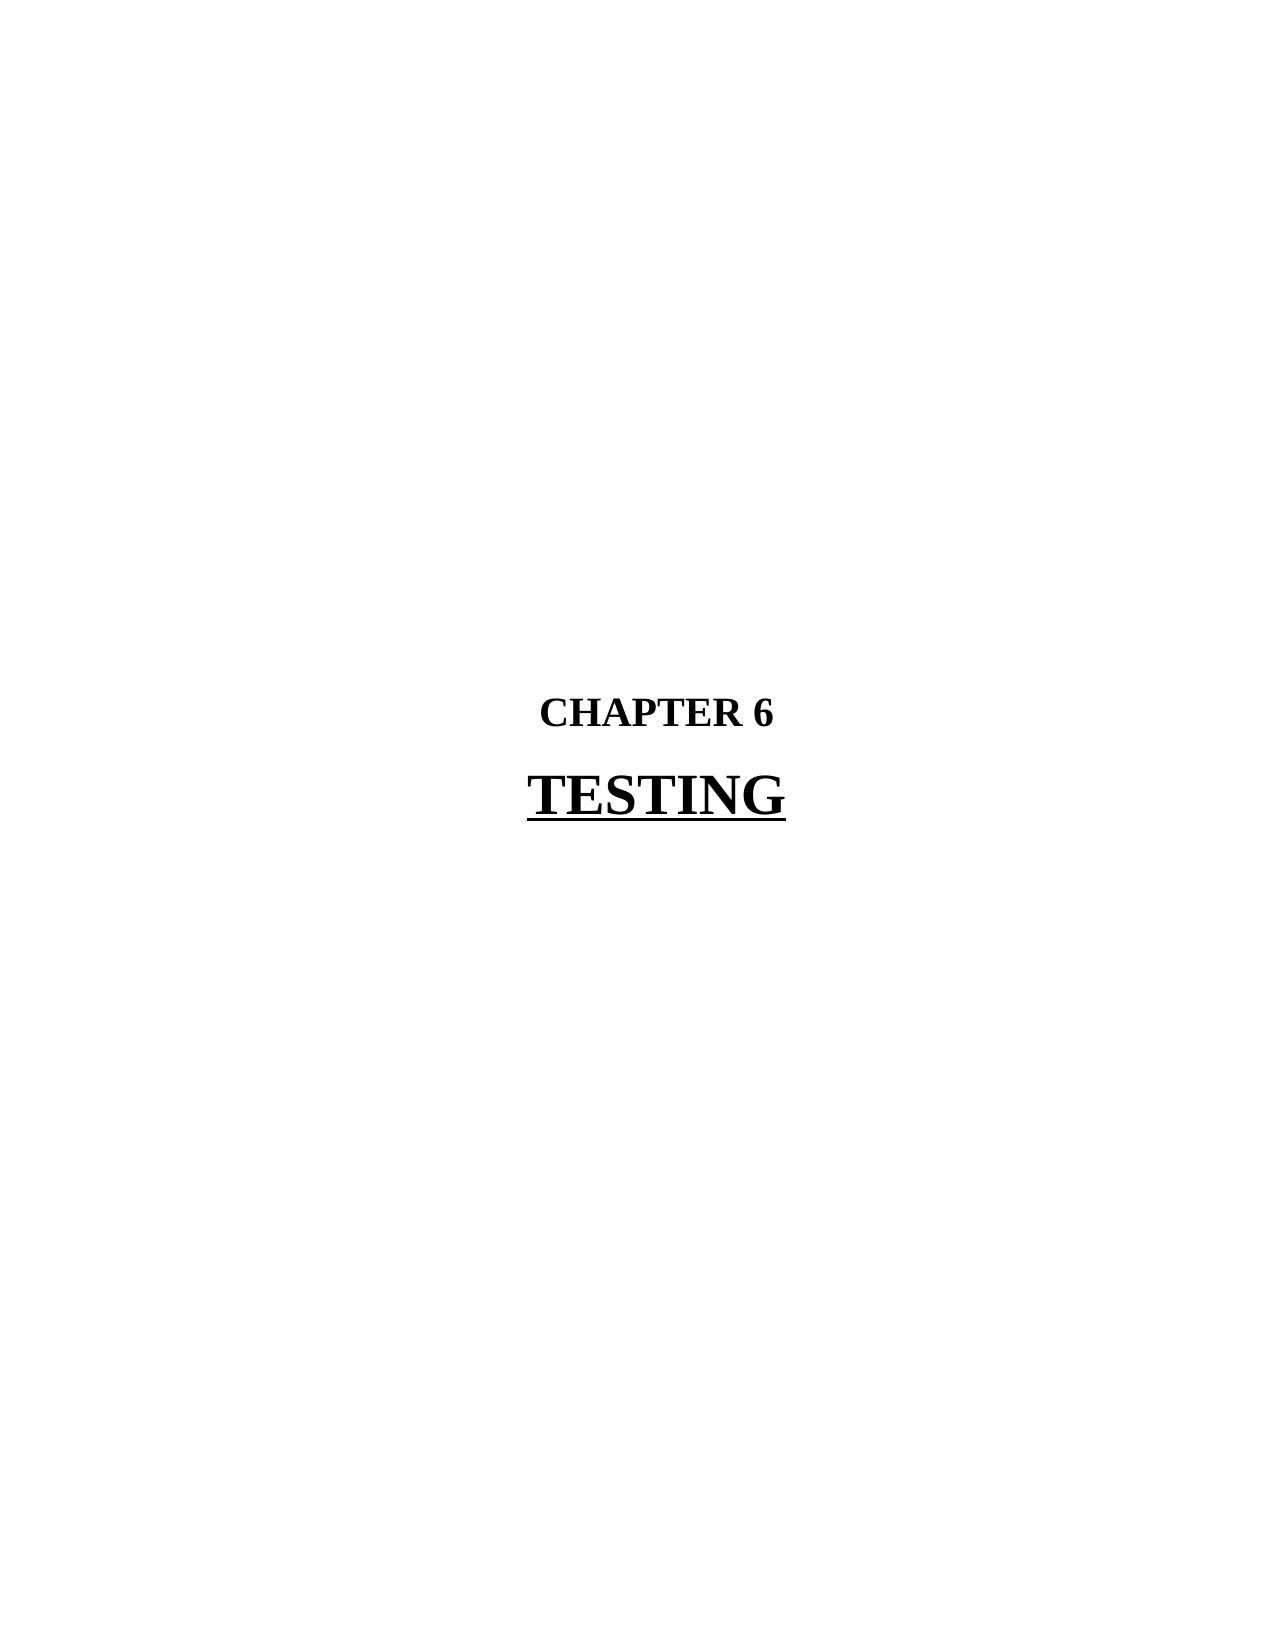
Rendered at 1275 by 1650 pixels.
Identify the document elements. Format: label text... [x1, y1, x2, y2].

text TESTING [188, 760, 1125, 827]
text CHAPTER 6 [188, 688, 1125, 736]
